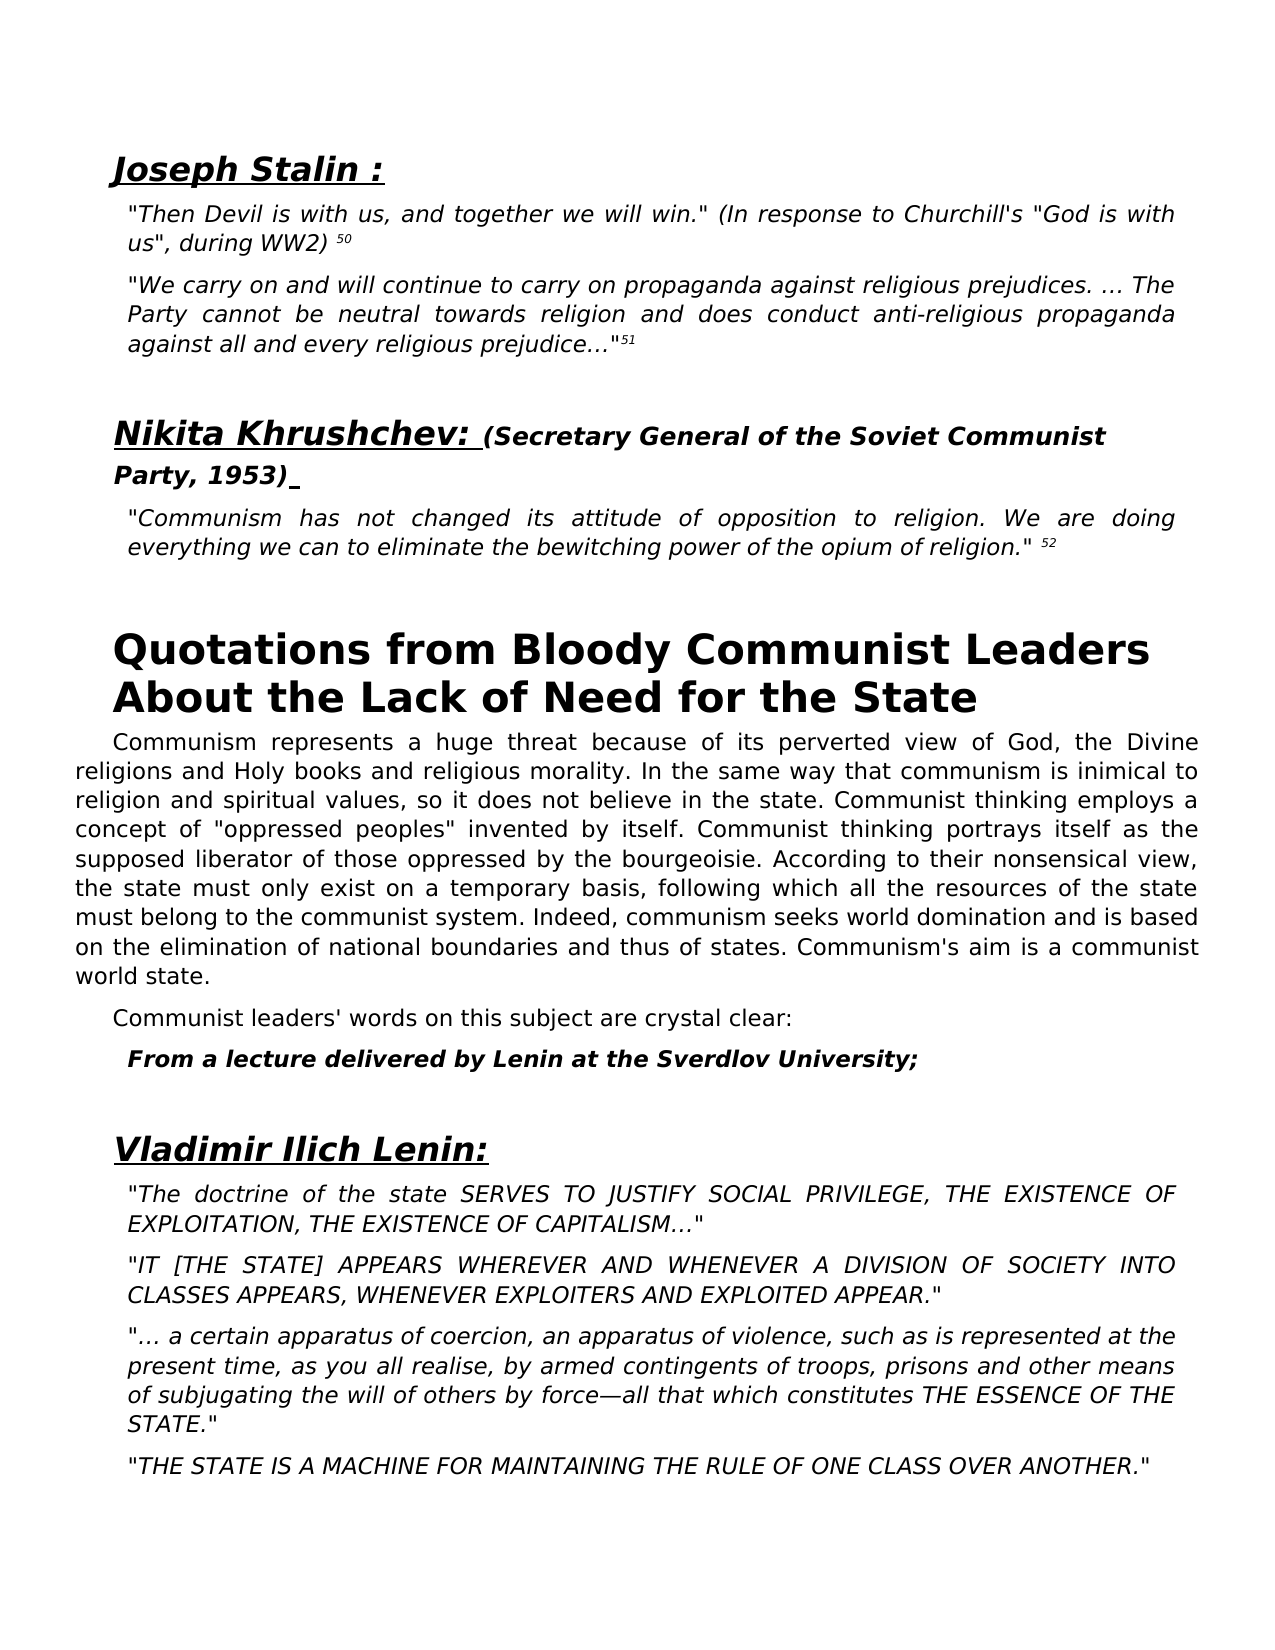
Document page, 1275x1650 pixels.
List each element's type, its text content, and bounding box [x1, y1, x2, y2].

subtitle Nikita Khrushchev: (Secretary General of the Soviet Communist Party, 1953) [113, 414, 1200, 492]
subtitle Vladimir Ilich Lenin: [113, 1130, 1200, 1169]
subtitle Quotations from Bloody Communist Leaders About the Lack of Need for the State [112, 626, 1200, 723]
text From a lecture delivered by Lenin at the Sverdlov University; [127, 1047, 1177, 1073]
text "Communism has not changed its attitude of opposition to religion. We are doing everything we can to eliminate the bewitching power of the opium of religion." 52 [127, 505, 1177, 561]
text "Then Devil is with us, and together we will win." (In response to Churchill's "God is with us", during WW2) 50 [127, 201, 1177, 257]
text "The doctrine of the state SERVES TO JUSTIFY SOCIAL PRIVILEGE, THE EXISTENCE OF EXPLOITATION, THE EXISTENCE OF CAPITALISM…" [127, 1181, 1177, 1237]
text "… a certain apparatus of coercion, an apparatus of violence, such as is represented at the present time, as you all realise, by armed contingents of troops, prisons and other means of subjugating the will of others by force—all that which constitutes THE ESSENCE OF THE STATE." [127, 1323, 1177, 1438]
text "We carry on and will continue to carry on propaganda against religious prejudices. … The Party cannot be neutral towards religion and does conduct anti-religious propaganda against all and every religious prejudice…"51 [127, 272, 1177, 358]
text Communist leaders' words on this subject are crystal clear: [75, 1005, 1200, 1031]
subtitle Joseph Stalin : [113, 150, 1200, 189]
text "THE STATE IS A MACHINE FOR MAINTAINING THE RULE OF ONE CLASS OVER ANOTHER." [127, 1453, 1177, 1480]
text "IT [THE STATE] APPEARS WHEREVER AND WHENEVER A DIVISION OF SOCIETY INTO CLASSES APPEARS, WHENEVER EXPLOITERS AND EXPLOITED APPEAR." [127, 1252, 1177, 1308]
text Communism represents a huge threat because of its perverted view of God, the Divine religions and Holy books and religious morality. In the same way that communism is inimical to religion and spiritual values, so it does not believe in the state. Communist thinking employs a concept of "oppressed peoples" invented by itself. Communist thinking portrays itself as the supposed liberator of those oppressed by the bourgeoisie. According to their nonsensical view, the state must only exist on a temporary basis, following which all the resources of the state must belong to the communist system. Indeed, communism seeks world domination and is based on the elimination of national boundaries and thus of states. Communism's aim is a communist world state. [75, 729, 1200, 990]
